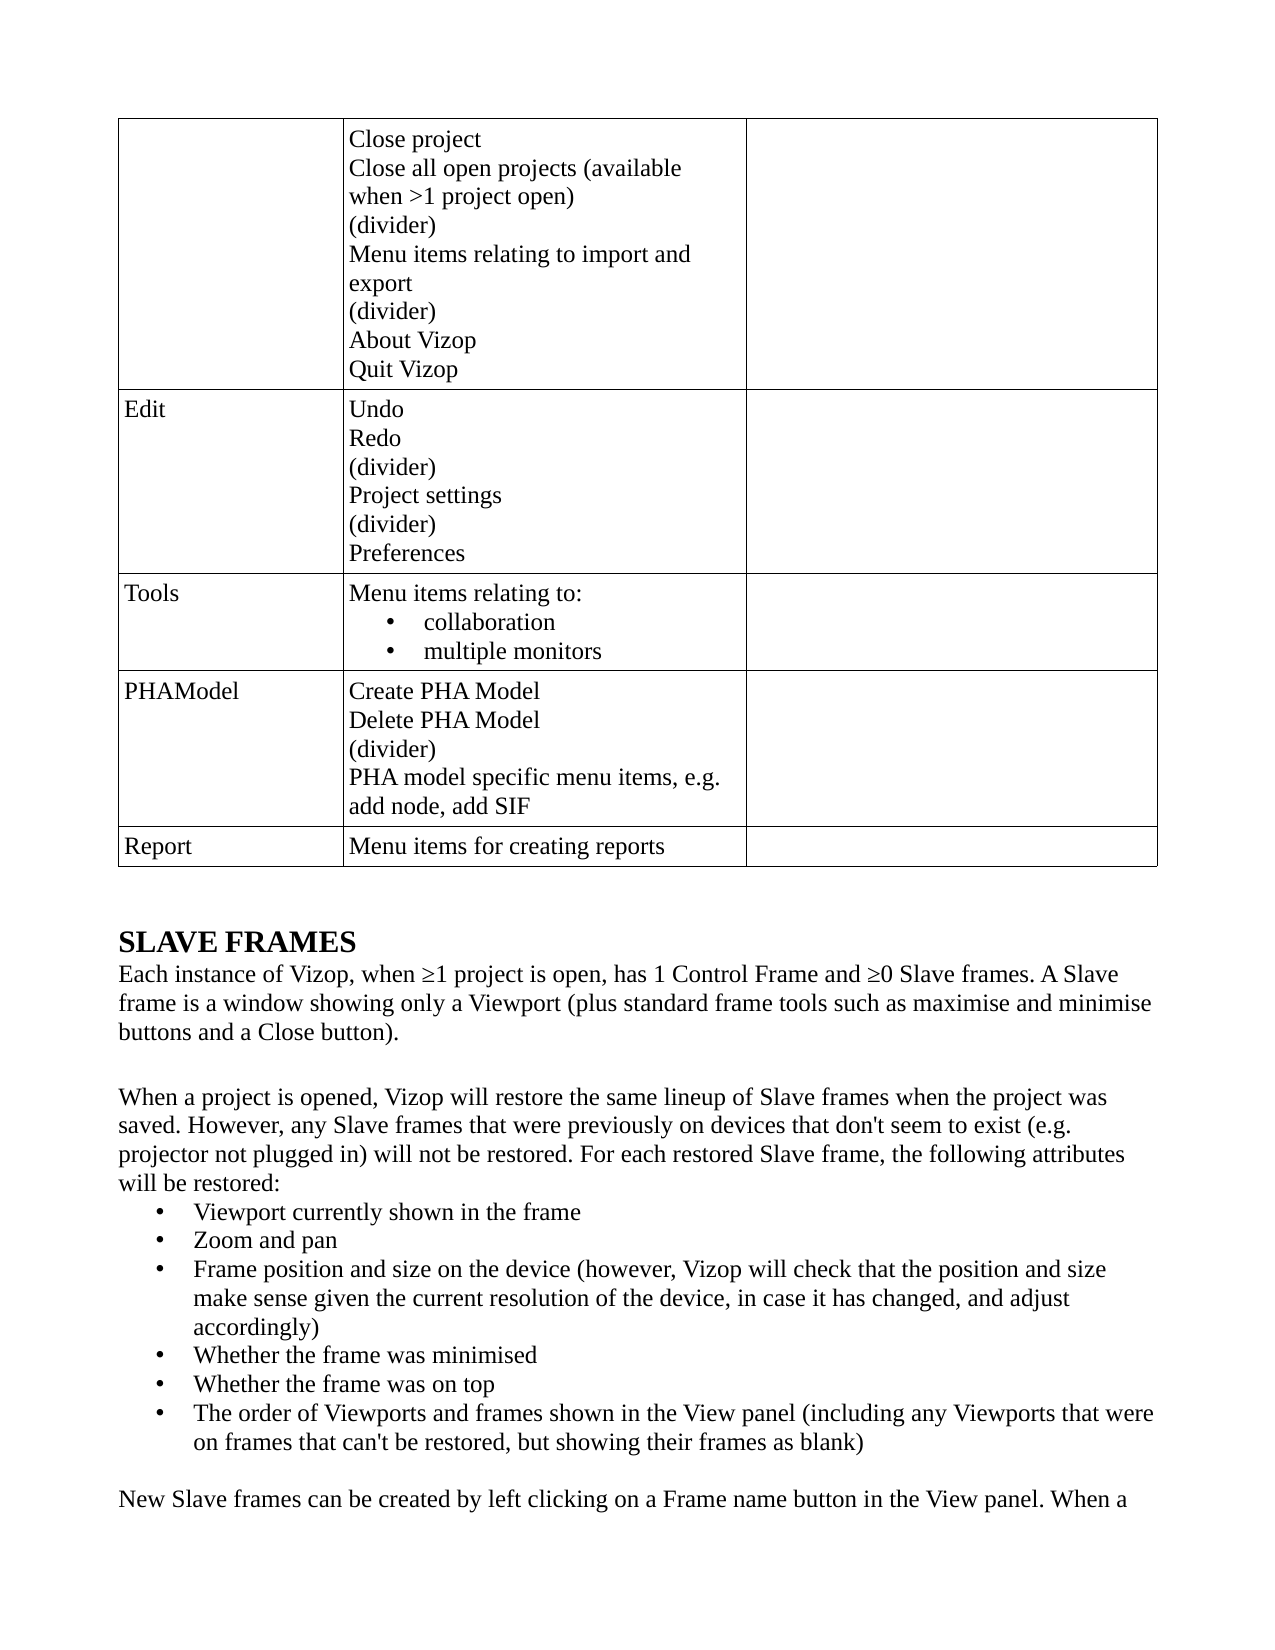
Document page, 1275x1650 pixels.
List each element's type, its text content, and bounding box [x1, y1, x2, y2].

list Zoom and pan [156, 1225, 1157, 1254]
table_cell PHAModel [119, 671, 343, 826]
list Frame position and size on the device (however, Vizop will check that the position and size make sense given the current resolution of the device, in case it has changed, and adjust accordingly) [156, 1254, 1157, 1340]
text Each instance of Vizop, when ≥1 project is open, has 1 Control Frame and ≥0 Slave frames. A Slave frame is a window showing only a Viewport (plus standard frame tools such as maximise and minimise buttons and a Close button). [118, 959, 1157, 1046]
table_cell Menu items relating to: collaboration multiple monitors [344, 574, 746, 670]
text When a project is opened, Vizop will restore the same lineup of Slave frames when the project was saved. However, any Slave frames that were previously on devices that don't seem to exist (e.g. projector not plugged in) will not be restored. For each restored Slave frame, the following attributes will be restored: [118, 1082, 1157, 1197]
table_cell Menu items for creating reports [344, 827, 746, 866]
list Viewport currently shown in the frame [156, 1197, 1157, 1225]
table_cell Create PHA Model Delete PHA Model (divider) PHA model specific menu items, e.g. add node, add SIF [344, 671, 746, 826]
table_cell Tools [119, 574, 343, 670]
table_cell [747, 827, 1157, 866]
table_cell Undo Redo (divider) Project settings (divider) Preferences [344, 390, 746, 572]
text New Slave frames can be created by left clicking on a Frame name button in the View panel. When a [118, 1484, 1157, 1513]
table_cell [747, 671, 1157, 826]
table_cell [119, 119, 343, 388]
table_cell Close project Close all open projects (available when >1 project open) (divider) Menu items relating to import and export (divider) About Vizop Quit Vizop [344, 119, 746, 388]
table_cell [747, 119, 1157, 388]
text SLAVE FRAMES [118, 923, 1157, 959]
table_cell [747, 390, 1157, 572]
list Whether the frame was minimised [156, 1340, 1157, 1369]
table_cell Edit [119, 390, 343, 572]
list Whether the frame was on top [156, 1369, 1157, 1398]
list The order of Viewports and frames shown in the View panel (including any Viewports that were on frames that can't be restored, but showing their frames as blank) [156, 1398, 1157, 1455]
table_cell [747, 574, 1157, 670]
table_cell Report [119, 827, 343, 866]
